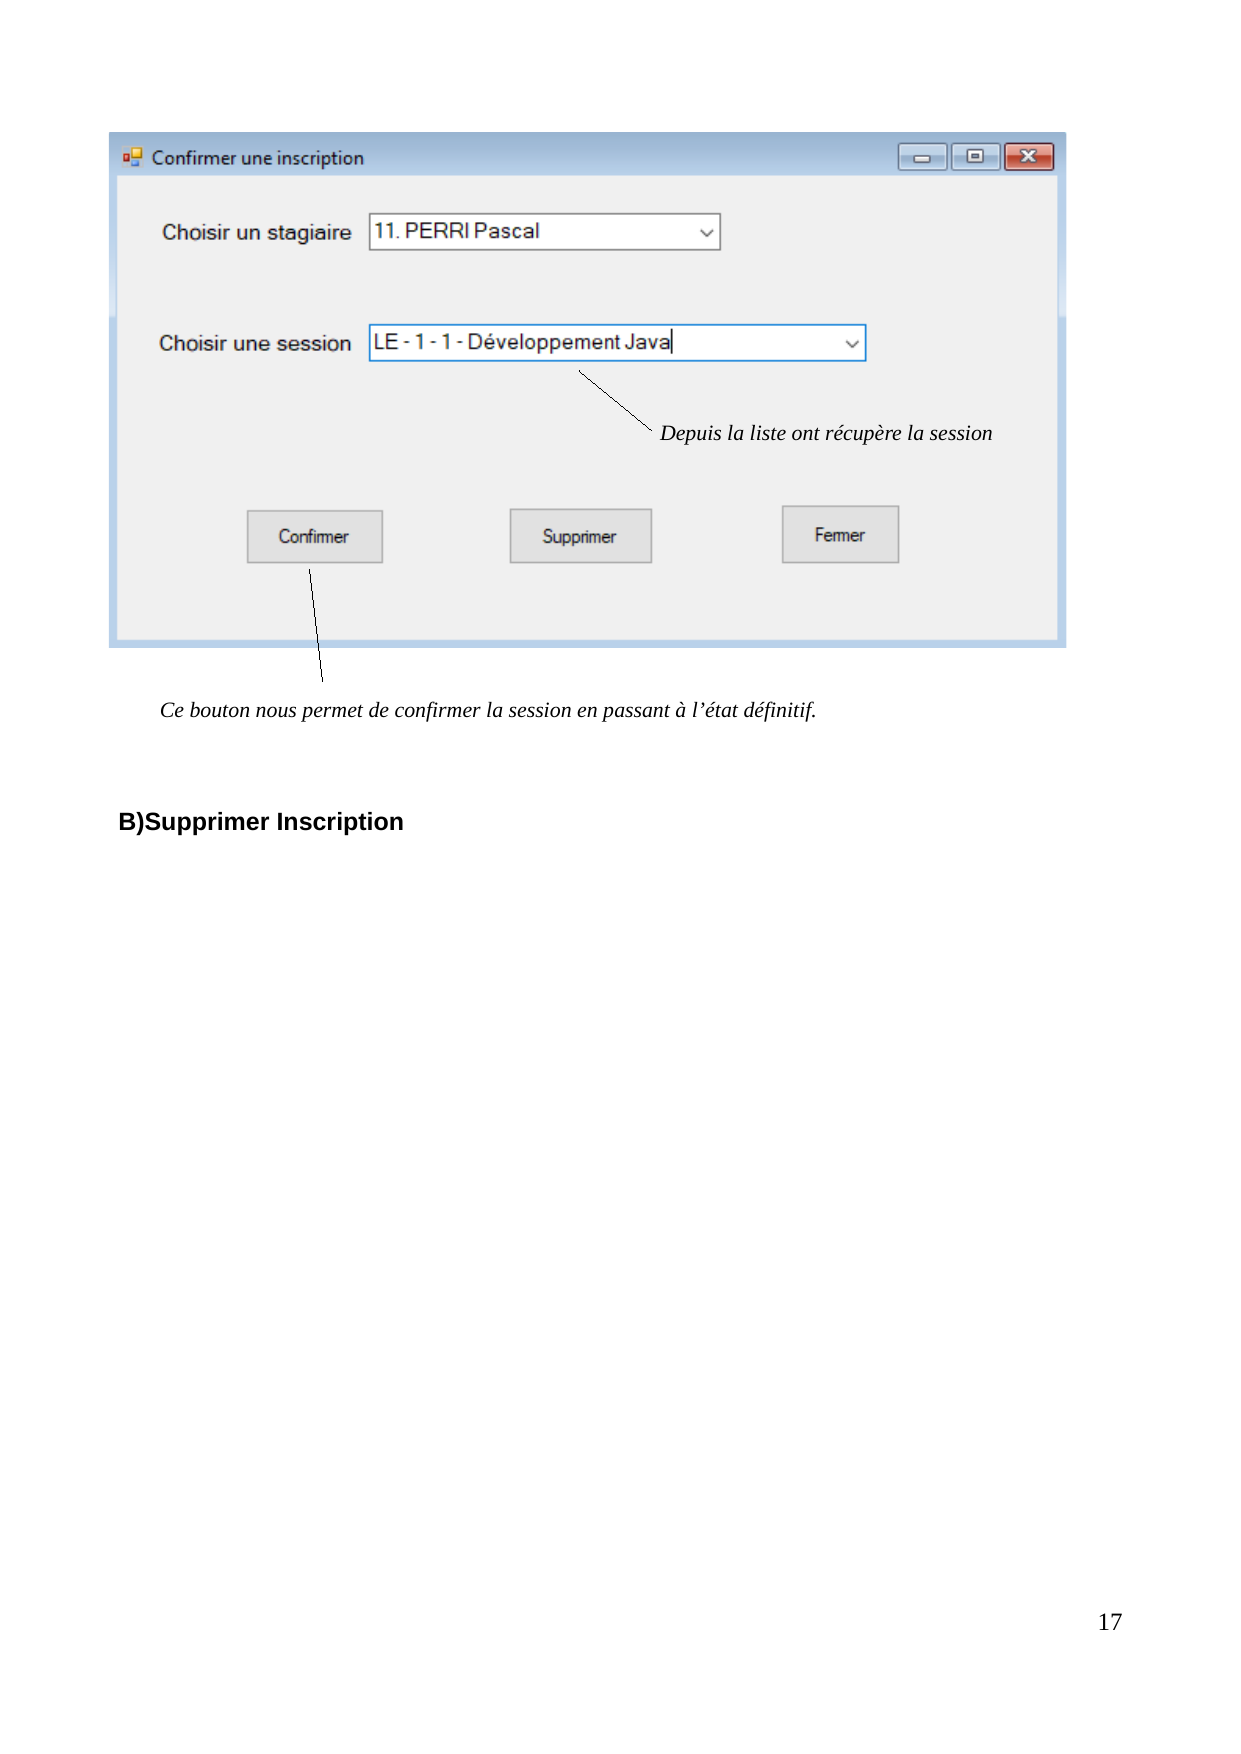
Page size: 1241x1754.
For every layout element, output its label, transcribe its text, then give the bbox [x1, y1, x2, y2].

subtitle B)Supprimer Inscription [118, 807, 1122, 836]
picture [108, 132, 1067, 648]
